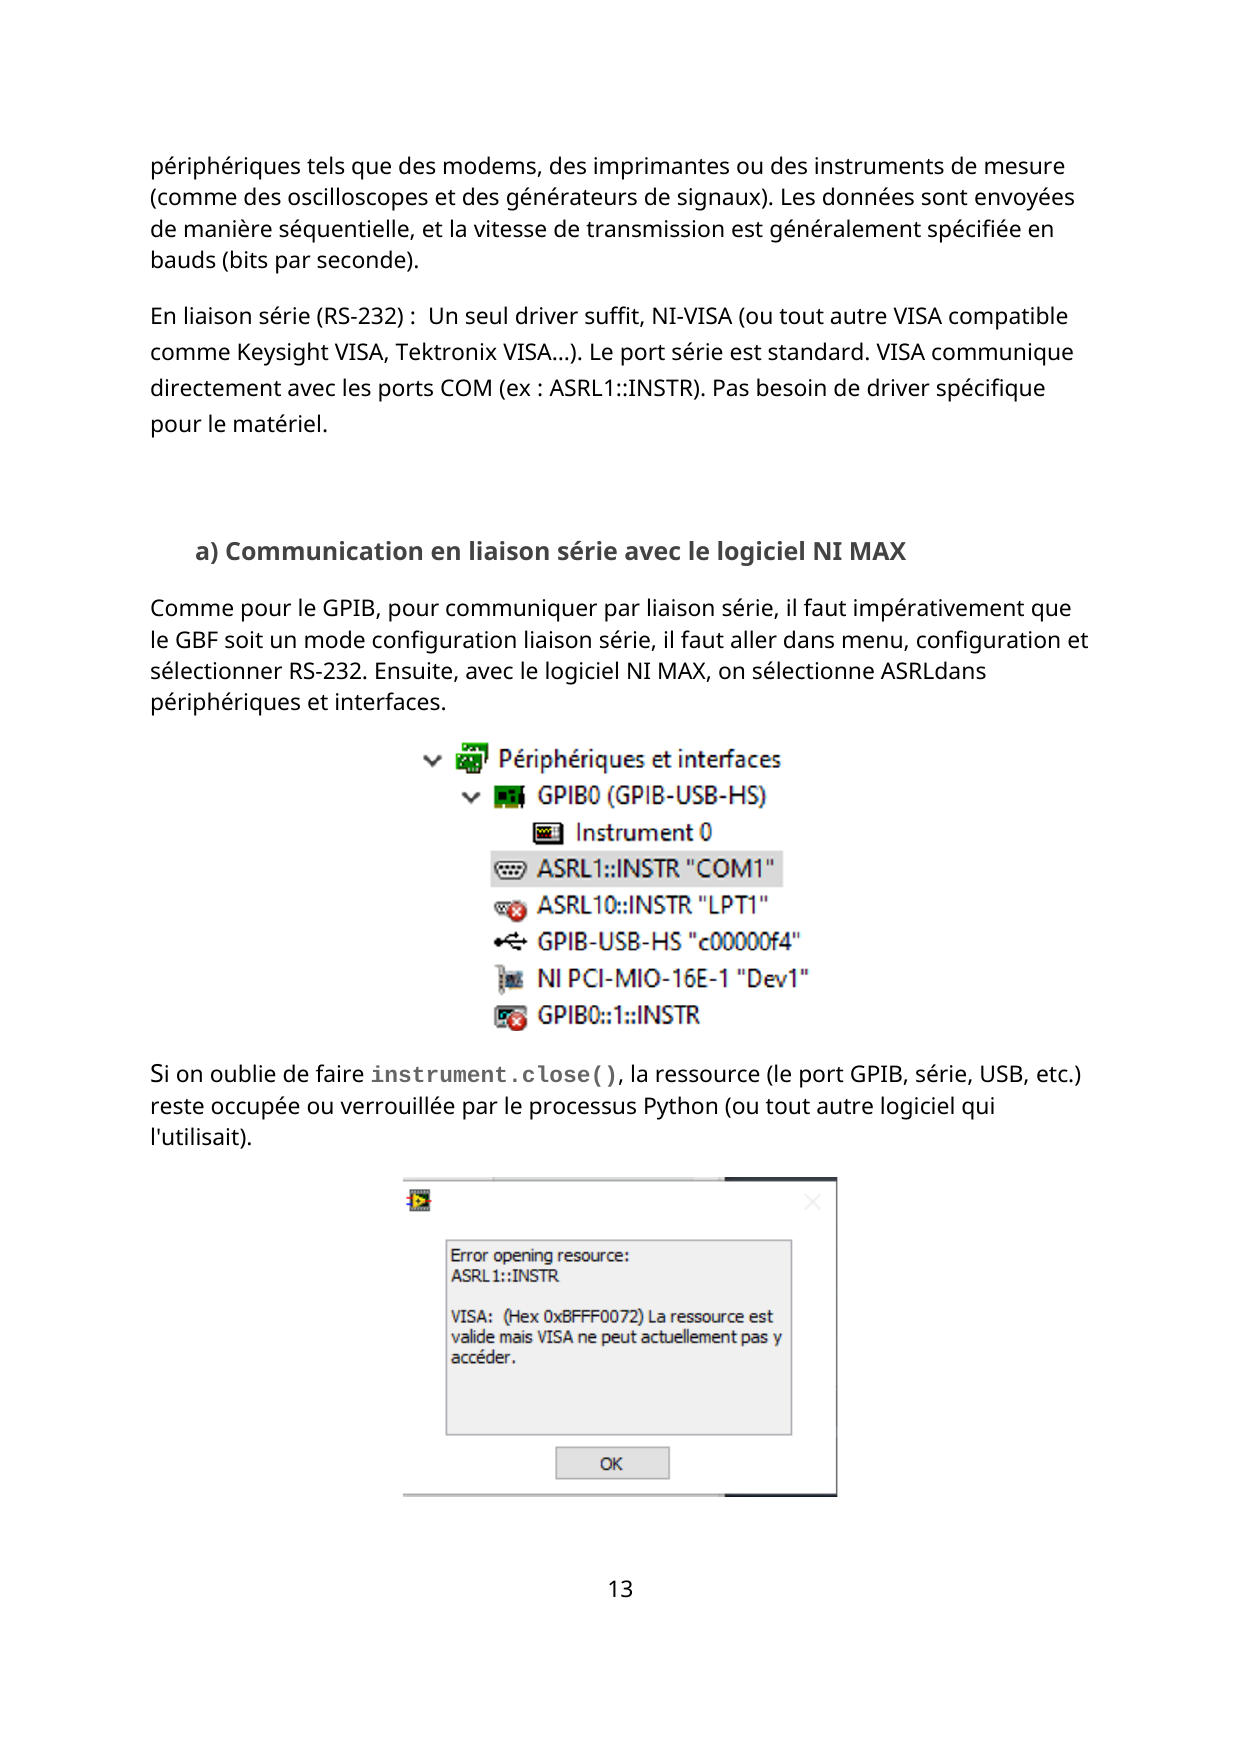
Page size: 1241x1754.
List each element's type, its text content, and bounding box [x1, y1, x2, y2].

text Si on oublie de faire instrument.close(), la ressource (le port GPIB, série, USB, etc.) reste occupée ou verrouillée par le processus Python (ou tout autre logiciel qui l'utilisait). [150, 1056, 1090, 1153]
text périphériques tels que des modems, des imprimantes ou des instruments de mesure (comme des oscilloscopes et des générateurs de signaux). Les données sont envoyées de manière séquentielle, et la vitesse de transmission est généralement spécifiée en bauds (bits par seconde). [150, 150, 1090, 275]
picture [399, 742, 842, 1031]
text Comme pour le GPIB, pour communiquer par liaison série, il faut impérativement que le GBF soit un mode configuration liaison série, il faut aller dans menu, configuration et sélectionner RS-232. Ensuite, avec le logiciel NI MAX, on sélectionne ASRLdans périphériques et interfaces. [150, 592, 1090, 717]
picture [402, 1177, 838, 1497]
text En liaison série (RS-232) : Un seul driver suffit, NI-VISA (ou tout autre VISA compatible comme Keysight VISA, Tektronix VISA…). Le port série est standard. VISA communique directement avec les ports COM (ex : ASRL1::INSTR). Pas besoin de driver spécifique pour le matériel. [150, 300, 1090, 439]
subtitle Communication en liaison série avec le logiciel NI MAX [150, 533, 1090, 567]
